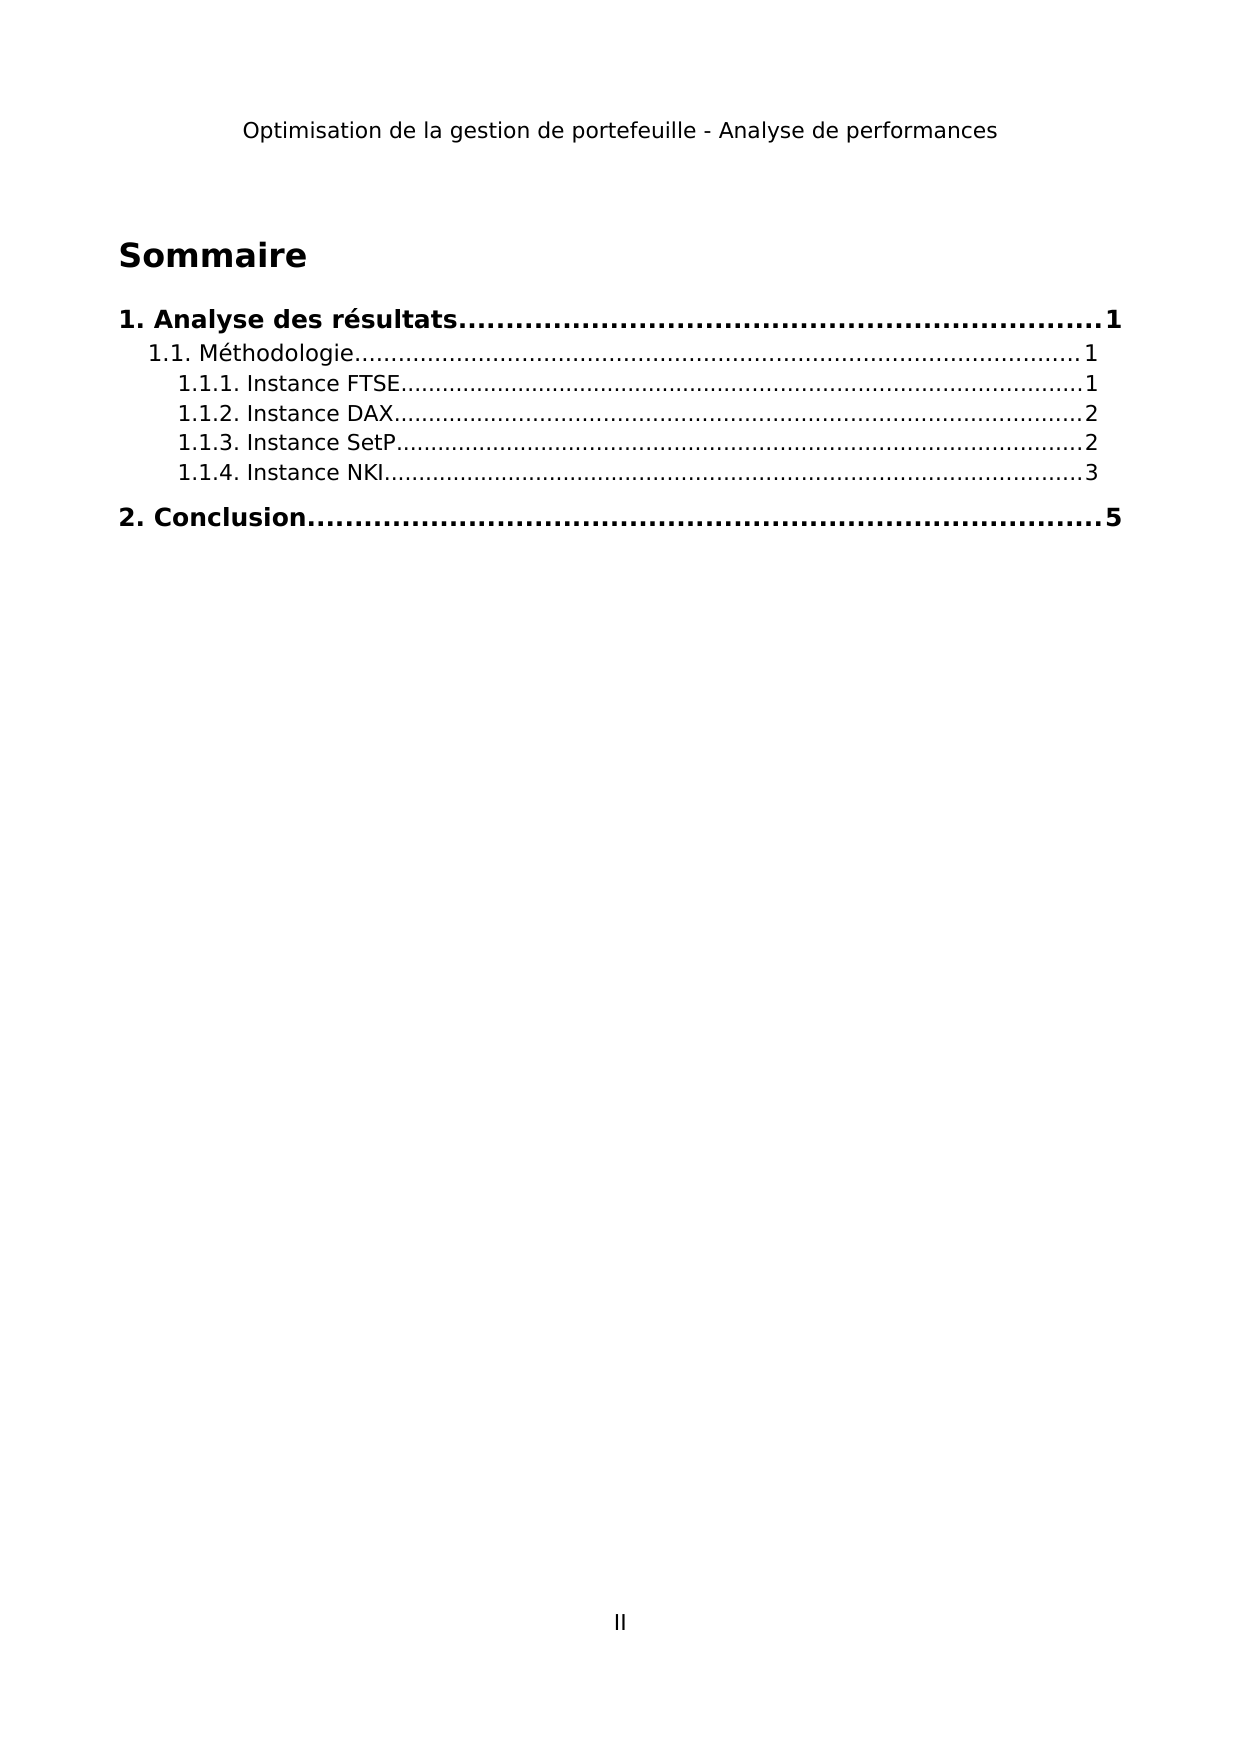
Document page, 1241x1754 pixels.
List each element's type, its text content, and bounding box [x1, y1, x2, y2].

text 1.1. Méthodologie 1 [148, 340, 1098, 367]
text 2. Conclusion 5 [118, 503, 1122, 533]
subtitle Sommaire [118, 236, 1122, 275]
text 1.1.4. Instance NKI 3 [177, 460, 1098, 486]
text 1.1.1. Instance FTSE 1 [177, 371, 1098, 397]
text 1.1.3. Instance SetP 2 [177, 431, 1098, 456]
text 1.1.2. Instance DAX 2 [177, 401, 1098, 426]
text 1. Analyse des résultats 1 [118, 305, 1122, 334]
